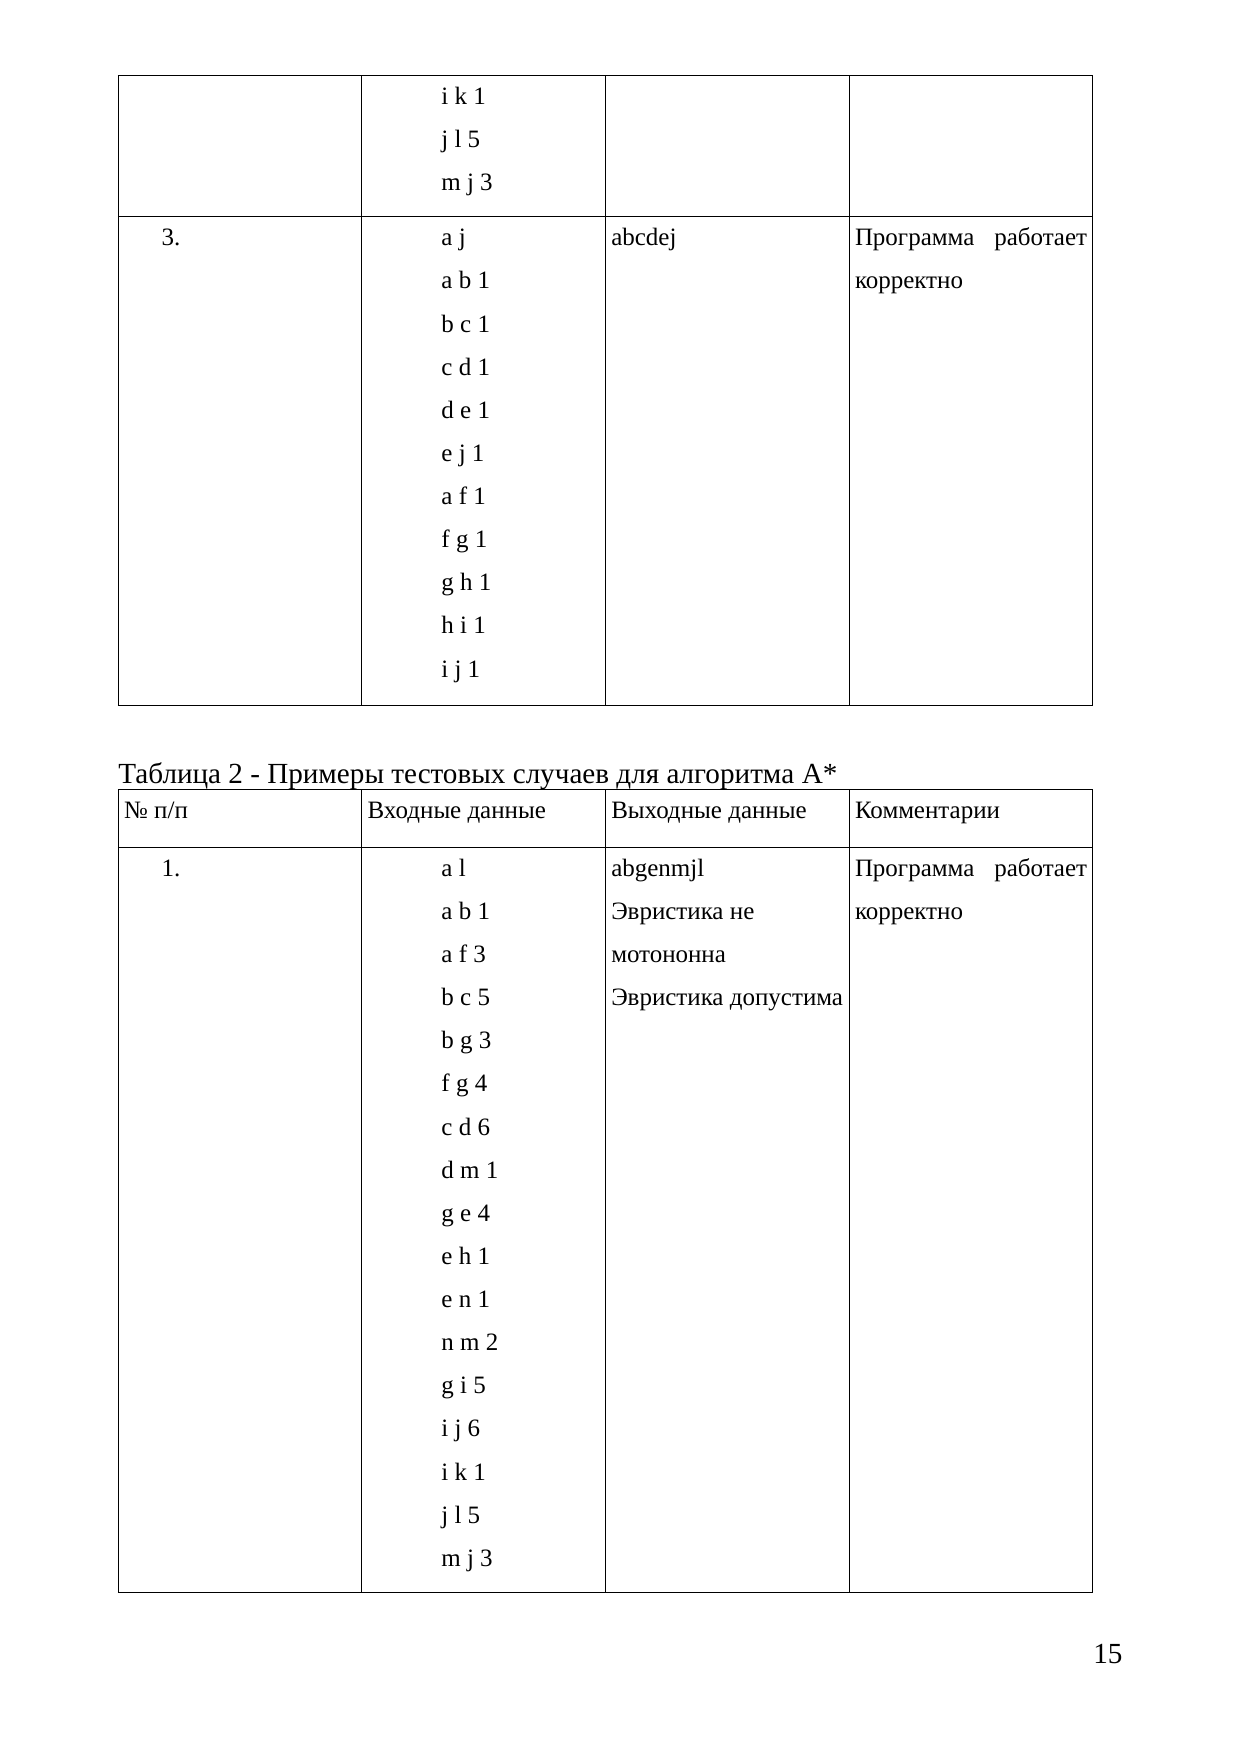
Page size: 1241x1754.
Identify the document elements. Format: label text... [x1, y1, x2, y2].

table_header Комментарии [850, 790, 1092, 847]
table_cell [119, 76, 361, 216]
table_cell a j a b 1 b c 1 c d 1 d e 1 e j 1 a f 1 f g 1 g h 1 h i 1 i j 1 [362, 217, 605, 705]
table_cell a l a b 1 a f 3 b c 5 b g 3 f g 4 c d 6 d m 1 g e 4 e h 1 e n 1 n m 2 g i 5 i j 6 i k 1 j l 5 m j 3 [362, 848, 605, 1592]
table_cell [606, 76, 849, 216]
table_cell Программа работает корректно [850, 217, 1092, 705]
table_header Выходные данные [606, 790, 849, 847]
table_header Входные данные [362, 790, 605, 847]
table_cell i k 1 j l 5 m j 3 [362, 76, 605, 216]
table_cell abcdej [606, 217, 849, 705]
table_cell [850, 76, 1092, 216]
table_header № п/п [119, 790, 361, 847]
table_cell Программа работает корректно [850, 848, 1092, 1592]
text Таблица 2 - Примеры тестовых случаев для алгоритма A* [118, 756, 1122, 789]
table_cell abgenmjl Эвристика не мотононна Эвристика допустима [606, 848, 849, 1592]
table_cell [119, 217, 361, 705]
table_cell [119, 848, 361, 1592]
